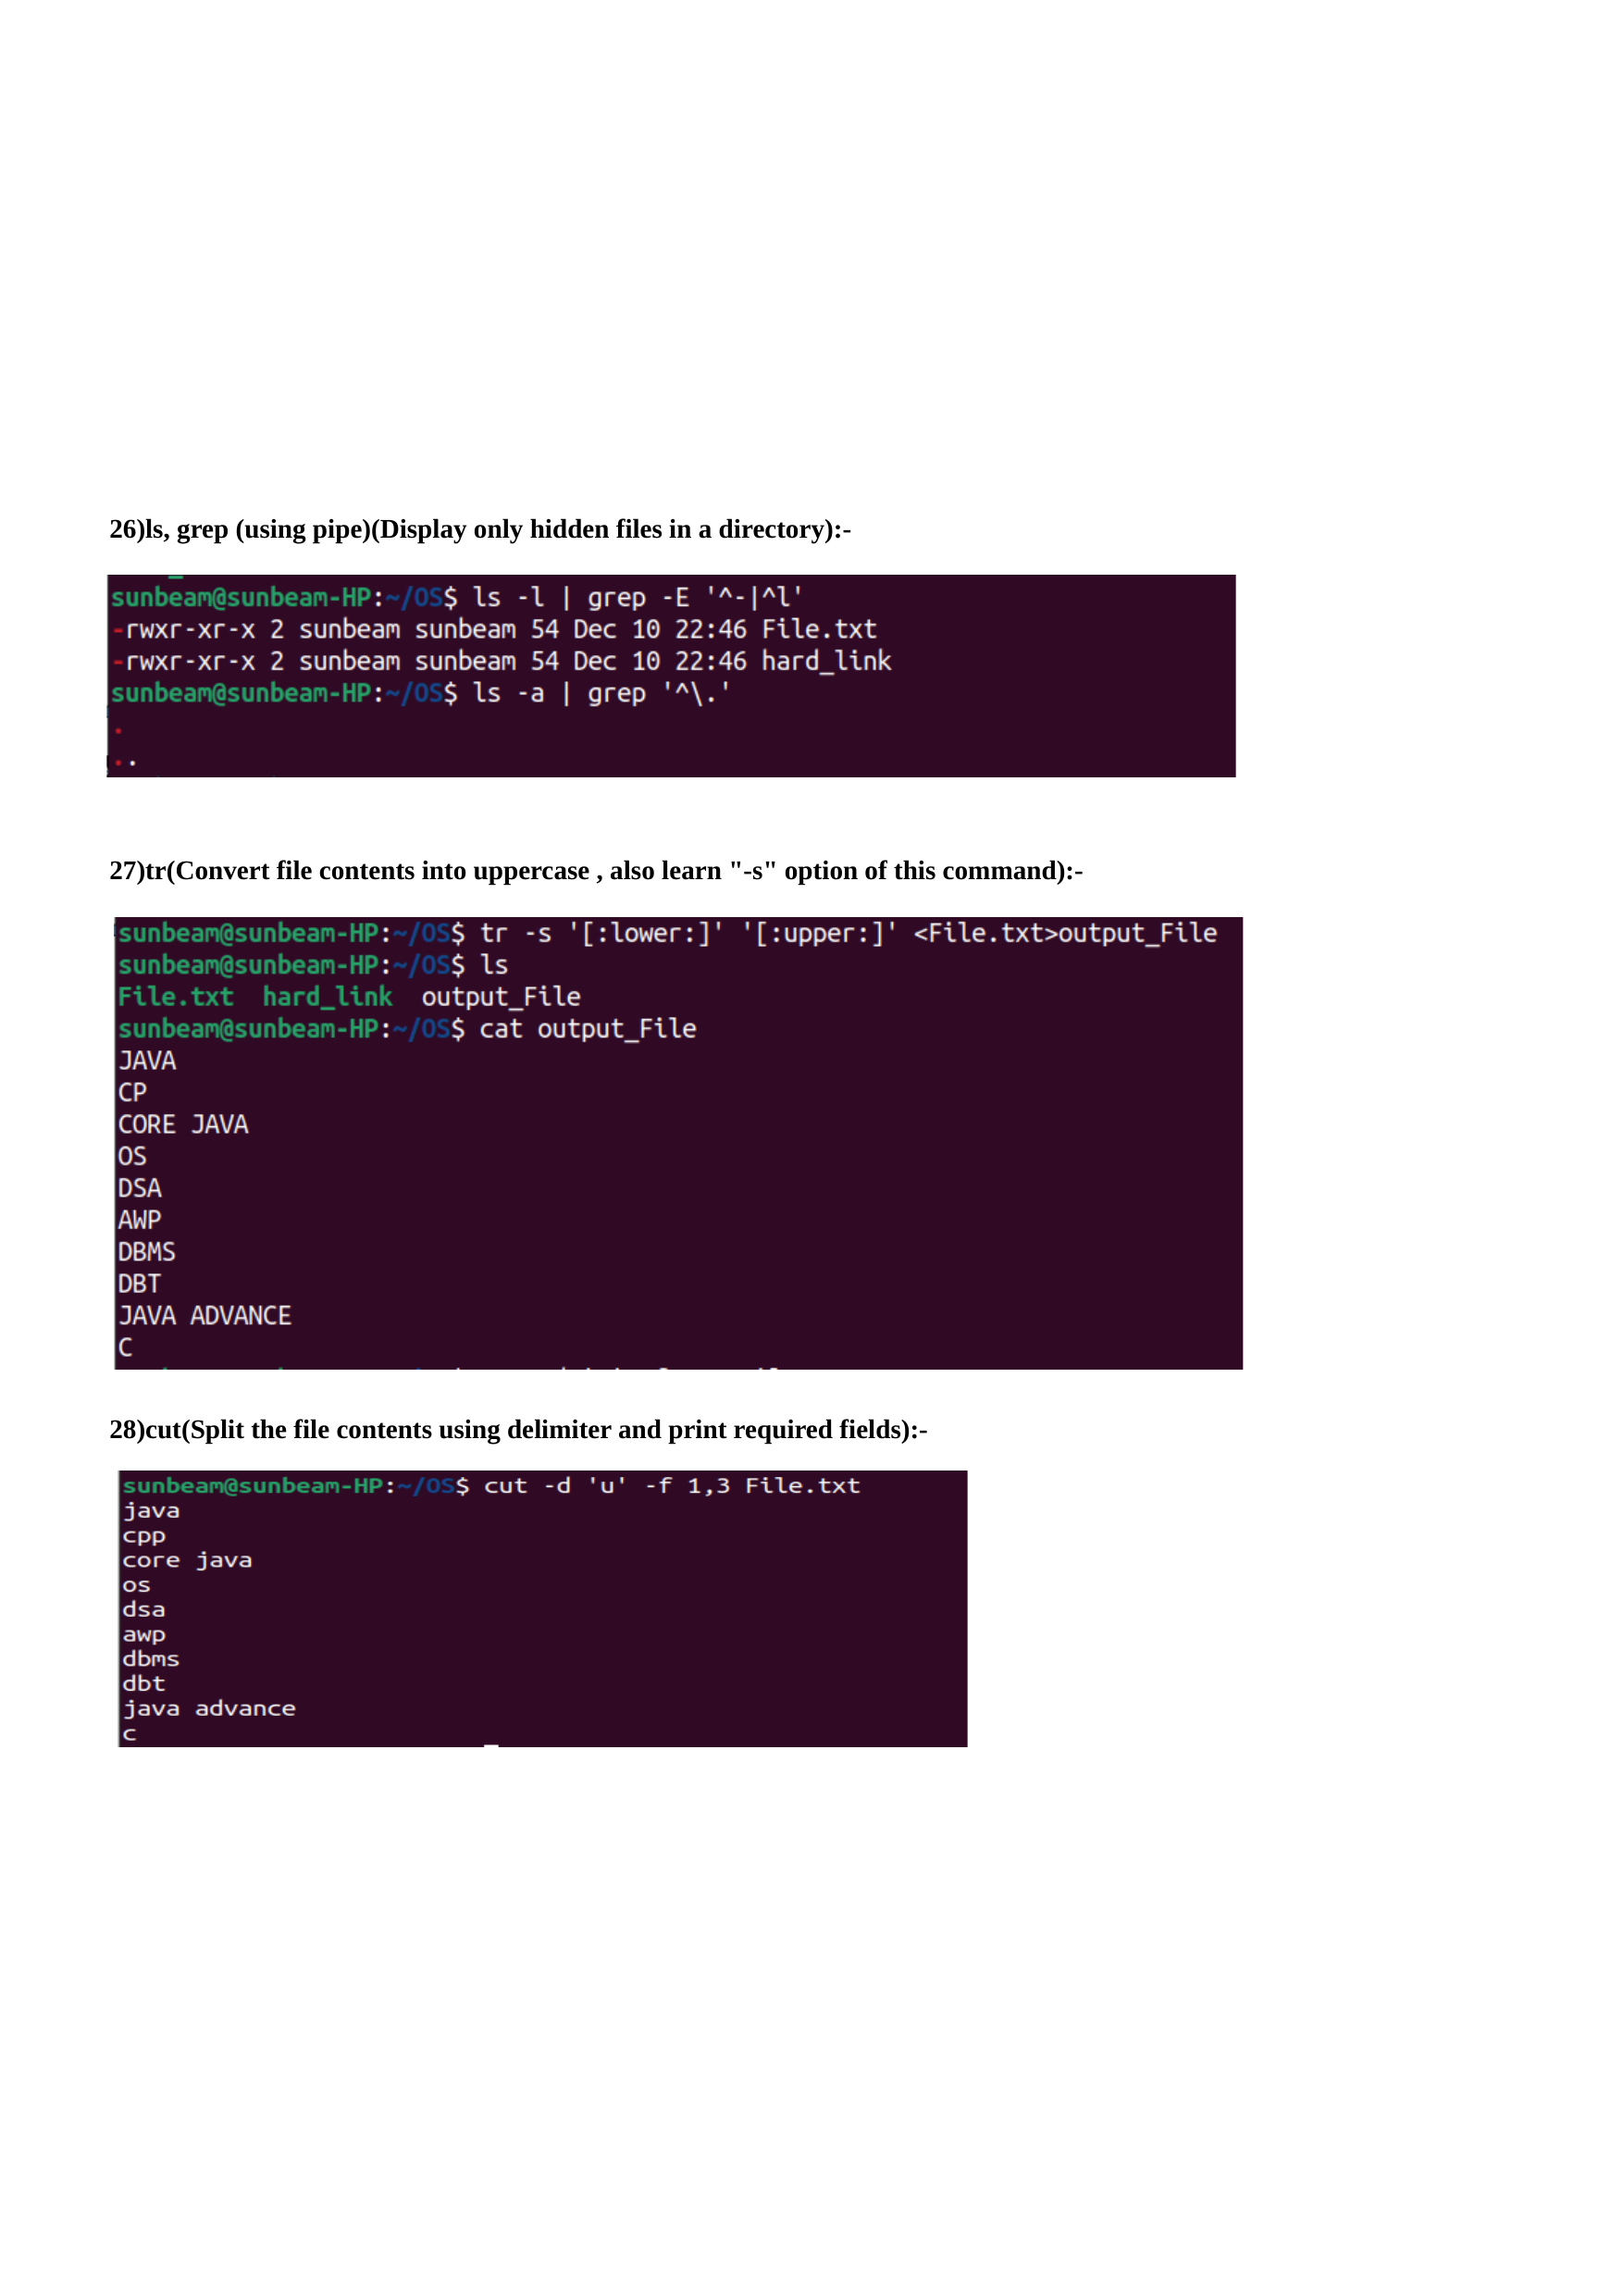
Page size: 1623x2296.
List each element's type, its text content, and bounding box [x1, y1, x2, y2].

picture [106, 575, 1236, 777]
picture [114, 917, 1244, 1370]
text 26)ls, grep (using pipe)(Display only hidden files in a directory):- [109, 513, 1514, 544]
picture [118, 1471, 968, 1747]
text 28)cut(Split the file contents using delimiter and print required fields):- [109, 1413, 1514, 1444]
text 27)tr(Convert file contents into uppercase , also learn "-s" option of this command):- [109, 854, 1514, 886]
